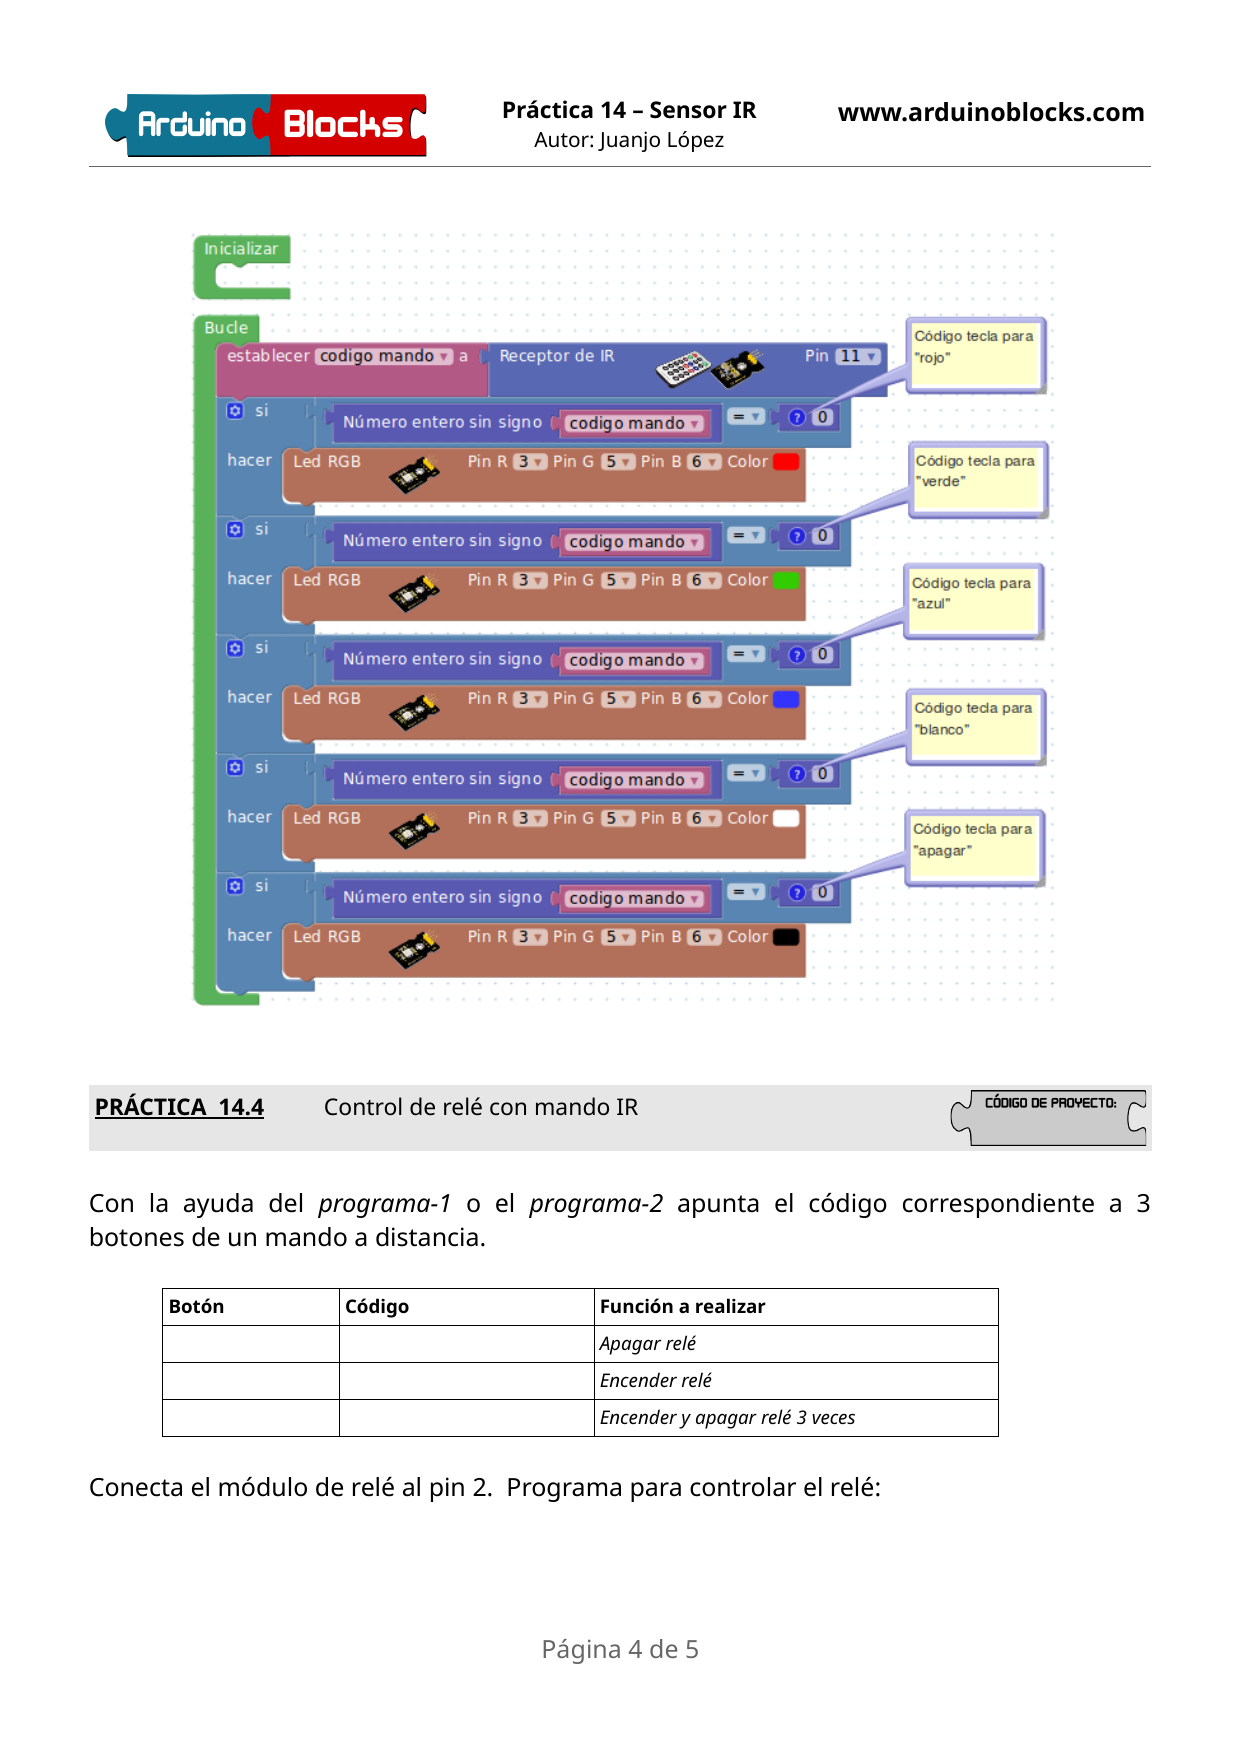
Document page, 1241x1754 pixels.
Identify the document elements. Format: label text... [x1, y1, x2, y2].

table_cell [163, 1400, 339, 1436]
table_header Botón [163, 1289, 339, 1324]
table_header Control de relé con mando IR [318, 1085, 945, 1151]
picture [179, 230, 1061, 1011]
table_header PRÁCTICA 14.4 [89, 1085, 318, 1151]
table_cell Encender y apagar relé 3 veces [595, 1400, 998, 1436]
table_cell Encender relé [595, 1363, 998, 1399]
table_cell Apagar relé [595, 1326, 998, 1362]
table_header Código [340, 1289, 594, 1324]
table_header Función a realizar [595, 1289, 998, 1324]
picture [950, 1090, 1147, 1146]
table_cell [340, 1400, 594, 1436]
table_header [89, 224, 1152, 1017]
text Conecta el módulo de relé al pin 2. Programa para controlar el relé: [88, 1470, 1152, 1504]
table_cell [163, 1363, 339, 1399]
table_cell [340, 1363, 594, 1399]
text Con la ayuda del programa-1 o el programa-2 apunta el código correspondiente a 3 botones de un mando a distancia. [88, 1185, 1152, 1253]
picture [105, 94, 427, 157]
table_header [945, 1085, 1152, 1151]
table_cell [163, 1326, 339, 1362]
table_cell [340, 1326, 594, 1362]
